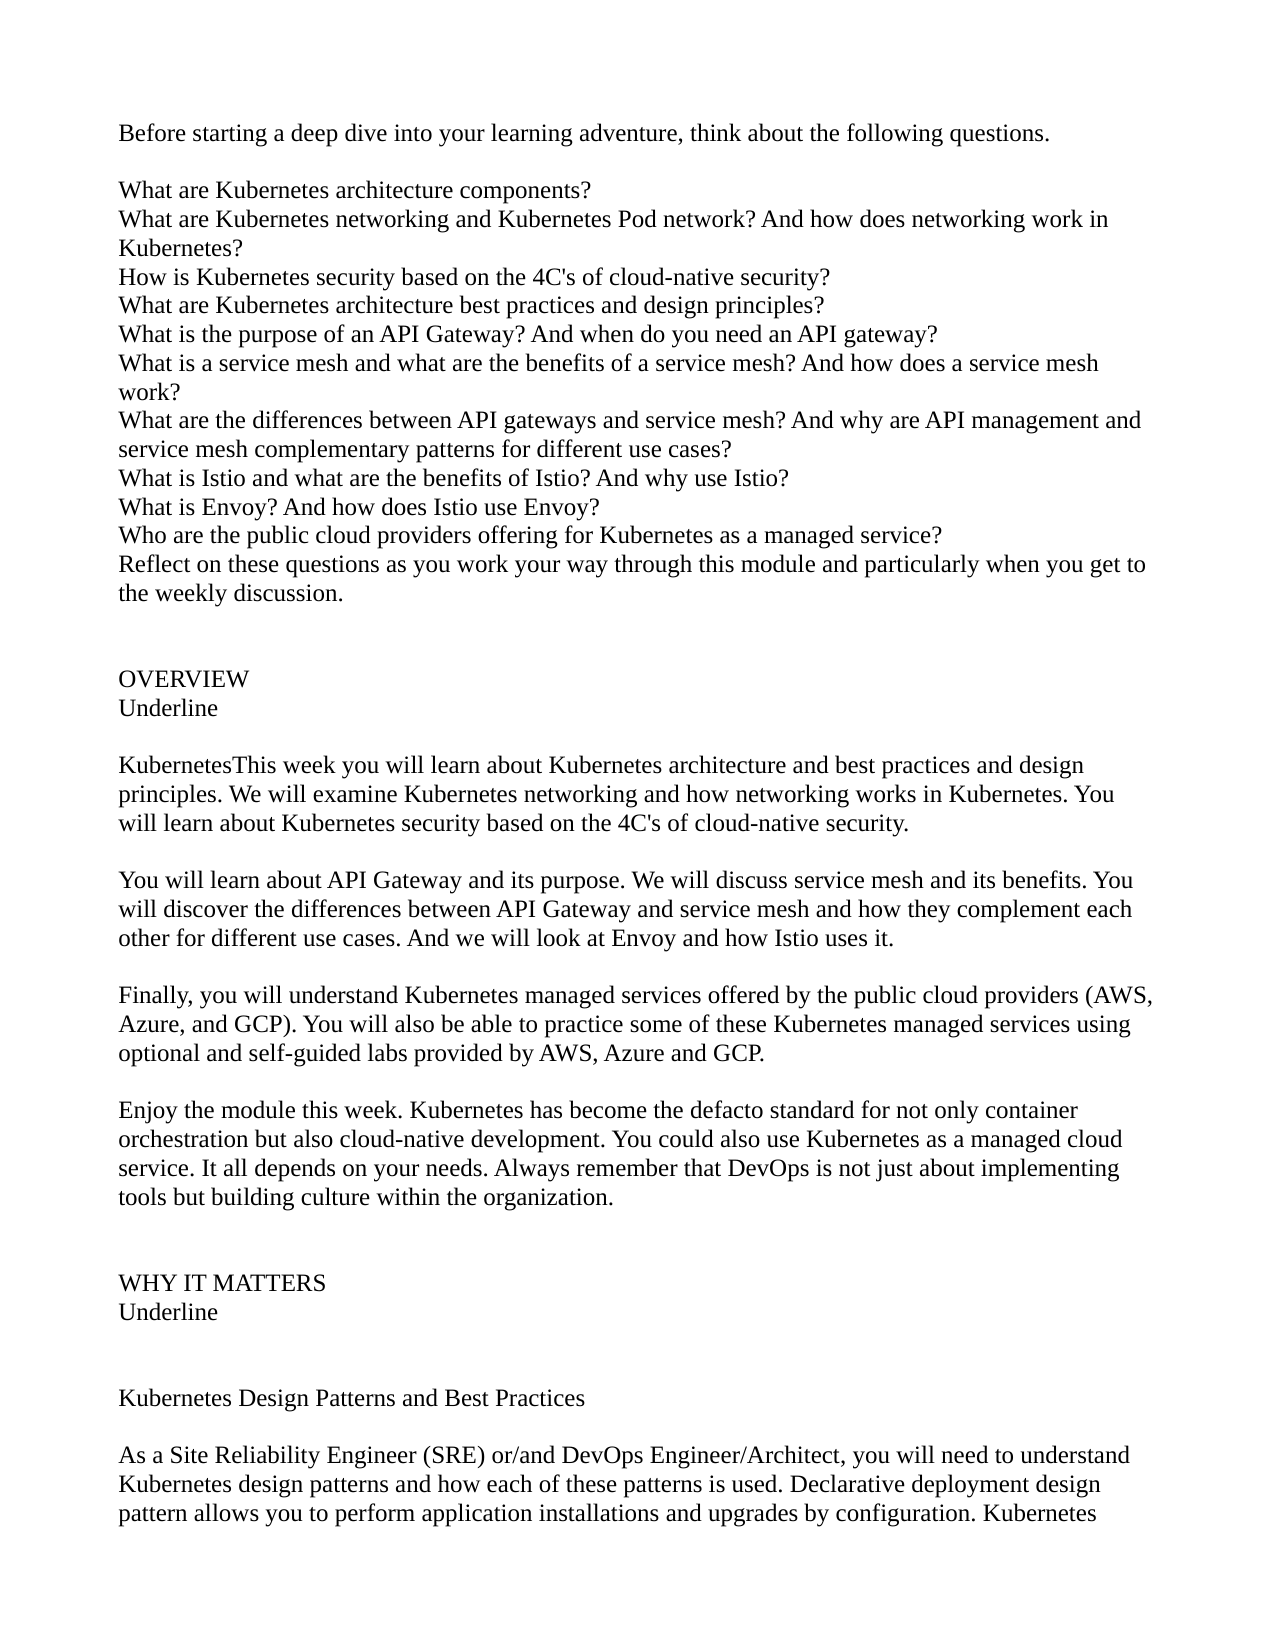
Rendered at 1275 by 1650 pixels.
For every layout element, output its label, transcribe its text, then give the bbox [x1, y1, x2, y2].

text Kubernetes Design Patterns and Best Practices [118, 1383, 1157, 1412]
text Finally, you will understand Kubernetes managed services offered by the public cloud providers (AWS, Azure, and GCP). You will also be able to practice some of these Kubernetes managed services using optional and self-guided labs provided by AWS, Azure and GCP. [118, 981, 1157, 1067]
text As a Site Reliability Engineer (SRE) or/and DevOps Engineer/Architect, you will need to understand Kubernetes design patterns and how each of these patterns is used. Declarative deployment design pattern allows you to perform application installations and upgrades by configuration. Kubernetes [118, 1441, 1157, 1527]
text Reflect on these questions as you work your way through this module and particularly when you get to the weekly discussion. [118, 549, 1157, 607]
text What are Kubernetes architecture components? [118, 176, 1157, 204]
text Before starting a deep dive into your learning adventure, think about the following questions. [118, 118, 1157, 147]
text Underline [118, 693, 1157, 722]
text Enjoy the module this week. Kubernetes has become the defacto standard for not only container orchestration but also cloud-native development. You could also use Kubernetes as a managed cloud service. It all depends on your needs. Always remember that DevOps is not just about implementing tools but building culture within the organization. [118, 1096, 1157, 1211]
text Who are the public cloud providers offering for Kubernetes as a managed service? [118, 521, 1157, 549]
text What are Kubernetes architecture best practices and design principles? [118, 291, 1157, 319]
text You will learn about API Gateway and its purpose. We will discuss service mesh and its benefits. You will discover the differences between API Gateway and service mesh and how they complement each other for different use cases. And we will look at Envoy and how Istio uses it. [118, 866, 1157, 952]
text WHY IT MATTERS [118, 1268, 1157, 1297]
text What is Envoy? And how does Istio use Envoy? [118, 492, 1157, 521]
text OVERVIEW [118, 664, 1157, 693]
text What are Kubernetes networking and Kubernetes Pod network? And how does networking work in Kubernetes? [118, 204, 1157, 262]
text Underline [118, 1297, 1157, 1326]
text How is Kubernetes security based on the 4C's of cloud-native security? [118, 262, 1157, 291]
text KubernetesThis week you will learn about Kubernetes architecture and best practices and design principles. We will examine Kubernetes networking and how networking works in Kubernetes. You will learn about Kubernetes security based on the 4C's of cloud-native security. [118, 751, 1157, 837]
text What is Istio and what are the benefits of Istio? And why use Istio? [118, 463, 1157, 492]
text What is the purpose of an API Gateway? And when do you need an API gateway? [118, 319, 1157, 348]
text What are the differences between API gateways and service mesh? And why are API management and service mesh complementary patterns for different use cases? [118, 406, 1157, 463]
text What is a service mesh and what are the benefits of a service mesh? And how does a service mesh work? [118, 348, 1157, 406]
